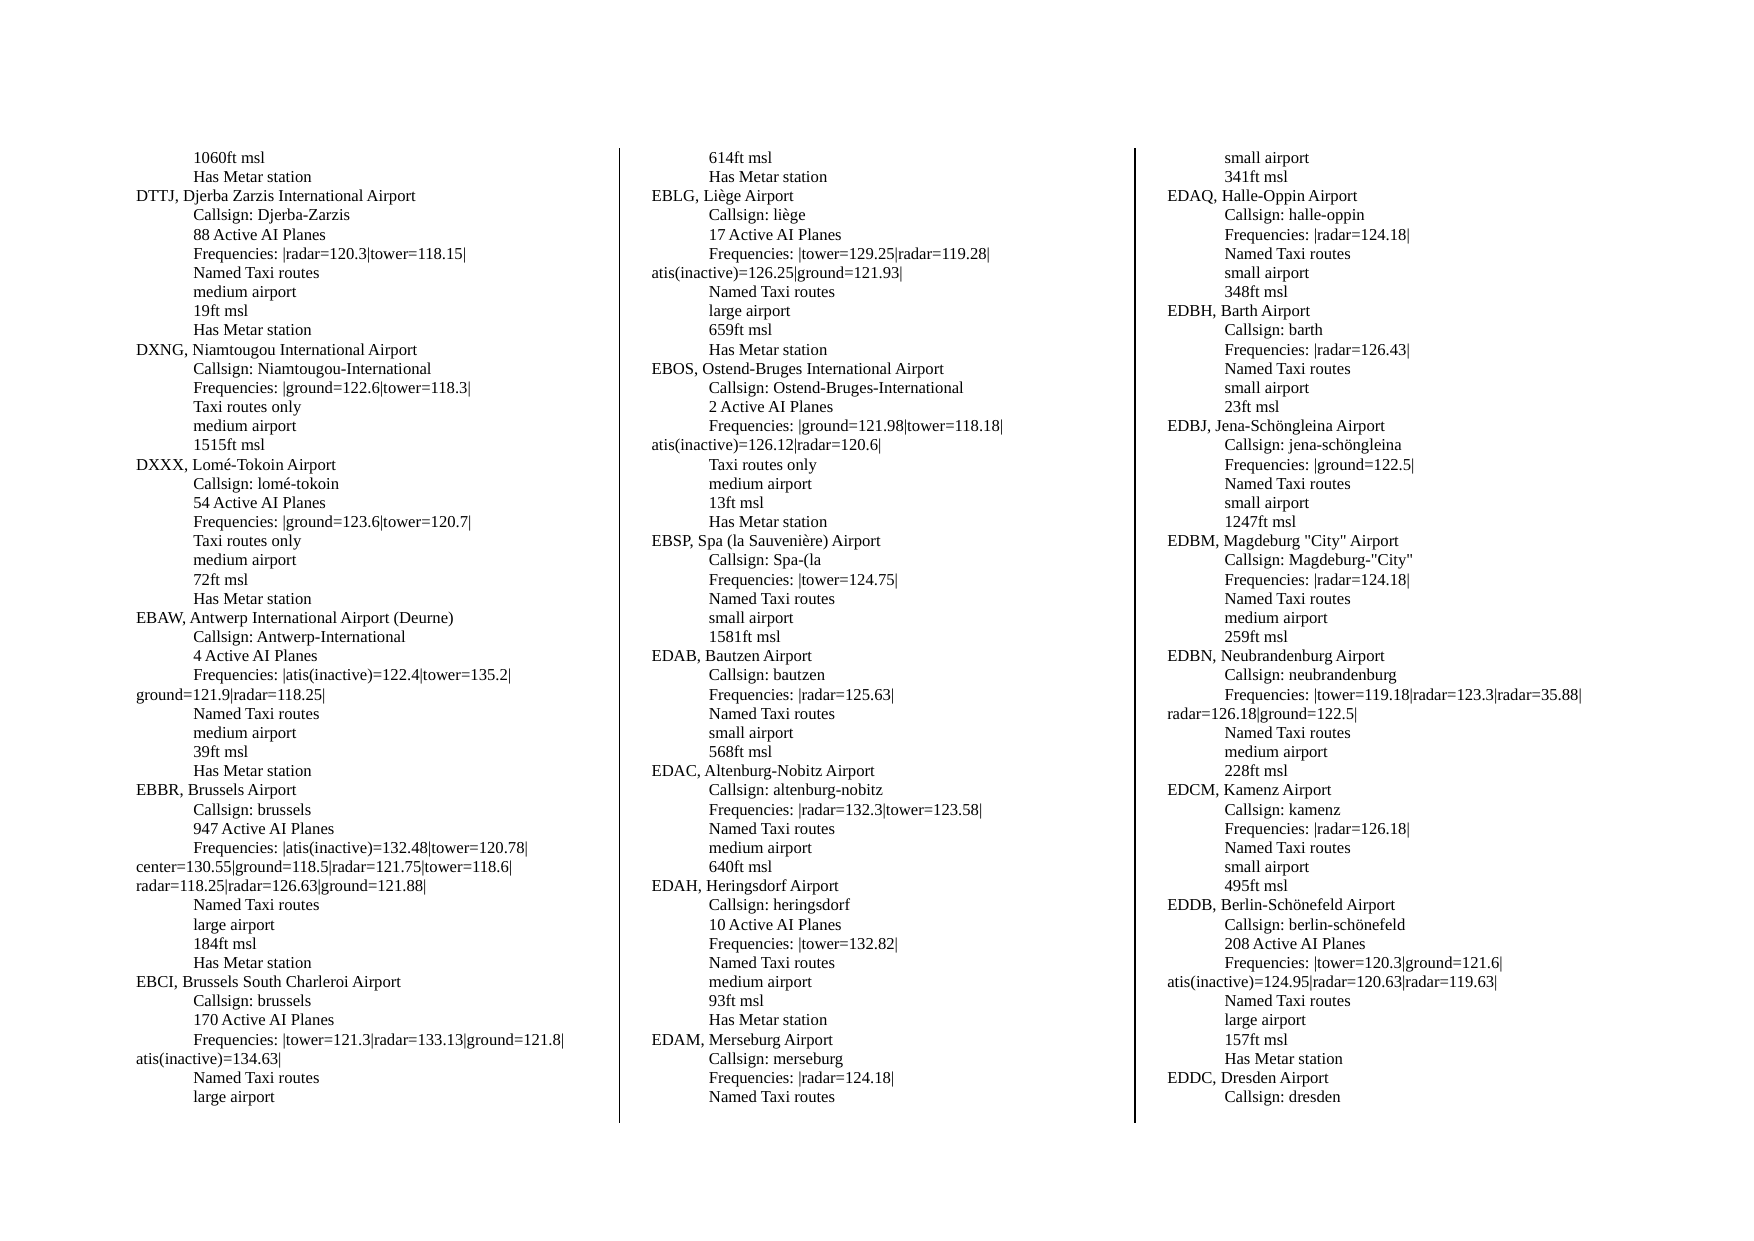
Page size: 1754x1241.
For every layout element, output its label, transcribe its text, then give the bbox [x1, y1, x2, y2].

text Taxi routes only [136, 397, 587, 416]
text 259ft msl [1167, 627, 1618, 646]
text large airport [136, 1087, 587, 1106]
text 19ft msl [136, 301, 587, 320]
text 208 Active AI Planes [1167, 933, 1618, 953]
text 495ft msl [1167, 876, 1618, 895]
text Has Metar station [136, 320, 587, 339]
text Named Taxi routes [651, 588, 1102, 608]
text Named Taxi routes [1167, 473, 1618, 493]
text 228ft msl [1167, 761, 1618, 780]
text Callsign: heringsdorf [651, 895, 1102, 914]
text Taxi routes only [651, 454, 1102, 473]
text Named Taxi routes [651, 1087, 1102, 1106]
text 93ft msl [651, 991, 1102, 1010]
text DXXX, Lomé-Tokoin Airport [136, 454, 587, 473]
text small airport [1167, 263, 1618, 282]
text medium airport [136, 282, 587, 301]
text Named Taxi routes [1167, 723, 1618, 742]
text 4 Active AI Planes [136, 646, 587, 665]
text medium airport [136, 550, 587, 569]
text 88 Active AI Planes [136, 224, 587, 243]
text 614ft msl [651, 148, 1102, 167]
text Has Metar station [651, 339, 1102, 358]
text EDAC, Altenburg-Nobitz Airport [651, 761, 1102, 780]
text medium airport [136, 416, 587, 435]
text Callsign: Spa-(la [651, 550, 1102, 569]
text Callsign: Magdeburg-"City" [1167, 550, 1618, 569]
text EDAB, Bautzen Airport [651, 646, 1102, 665]
text 1060ft msl [136, 148, 587, 167]
text Callsign: lomé-tokoin [136, 473, 587, 493]
text EBBR, Brussels Airport [136, 780, 587, 799]
text medium airport [651, 838, 1102, 857]
text 1581ft msl [651, 627, 1102, 646]
text Named Taxi routes [651, 953, 1102, 972]
text medium airport [651, 473, 1102, 493]
text EDDB, Berlin-Schönefeld Airport [1167, 895, 1618, 914]
text Callsign: berlin-schönefeld [1167, 914, 1618, 933]
text medium airport [651, 972, 1102, 991]
text 659ft msl [651, 320, 1102, 339]
text Callsign: jena-schöngleina [1167, 435, 1618, 454]
text Frequencies: |atis(inactive)=132.48|tower=120.78|center=130.55|ground=118.5|radar=121.75|tower=118.6|radar=118.25|radar=126.63|ground=121.88| [136, 838, 587, 895]
text Callsign: brussels [136, 991, 587, 1010]
text Frequencies: |tower=119.18|radar=123.3|radar=35.88|radar=126.18|ground=122.5| [1167, 684, 1618, 723]
text Callsign: barth [1167, 320, 1618, 339]
text EDBH, Barth Airport [1167, 301, 1618, 320]
text 1515ft msl [136, 435, 587, 454]
text Frequencies: |ground=121.98|tower=118.18|atis(inactive)=126.12|radar=120.6| [651, 416, 1102, 454]
text 348ft msl [1167, 282, 1618, 301]
text 2 Active AI Planes [651, 397, 1102, 416]
text Frequencies: |radar=124.18| [1167, 569, 1618, 588]
text small airport [1167, 378, 1618, 397]
text Has Metar station [136, 588, 587, 608]
text 170 Active AI Planes [136, 1010, 587, 1029]
text Frequencies: |ground=122.5| [1167, 454, 1618, 473]
text Frequencies: |radar=124.18| [651, 1068, 1102, 1087]
text Named Taxi routes [136, 703, 587, 723]
text Named Taxi routes [651, 703, 1102, 723]
text Frequencies: |radar=125.63| [651, 684, 1102, 703]
text EDAH, Heringsdorf Airport [651, 876, 1102, 895]
text Callsign: bautzen [651, 665, 1102, 684]
text Frequencies: |radar=126.43| [1167, 339, 1618, 358]
text large airport [136, 914, 587, 933]
text Callsign: Djerba-Zarzis [136, 205, 587, 224]
text Callsign: Ostend-Bruges-International [651, 378, 1102, 397]
text large airport [651, 301, 1102, 320]
text Frequencies: |tower=121.3|radar=133.13|ground=121.8|atis(inactive)=134.63| [136, 1029, 587, 1068]
text Callsign: merseburg [651, 1048, 1102, 1068]
text EDBJ, Jena-Schöngleina Airport [1167, 416, 1618, 435]
text Frequencies: |radar=124.18| [1167, 224, 1618, 243]
text small airport [651, 608, 1102, 627]
text 157ft msl [1167, 1029, 1618, 1048]
text small airport [1167, 148, 1618, 167]
text Callsign: halle-oppin [1167, 205, 1618, 224]
text Taxi routes only [136, 531, 587, 550]
text 10 Active AI Planes [651, 914, 1102, 933]
text Named Taxi routes [651, 282, 1102, 301]
text 72ft msl [136, 569, 587, 588]
text small airport [651, 723, 1102, 742]
text Named Taxi routes [1167, 243, 1618, 263]
text Frequencies: |tower=132.82| [651, 933, 1102, 953]
text Has Metar station [651, 1010, 1102, 1029]
text small airport [1167, 493, 1618, 512]
text 184ft msl [136, 933, 587, 953]
text Callsign: liège [651, 205, 1102, 224]
text 39ft msl [136, 742, 587, 761]
text EDBN, Neubrandenburg Airport [1167, 646, 1618, 665]
text Frequencies: |tower=124.75| [651, 569, 1102, 588]
text EDDC, Dresden Airport [1167, 1068, 1618, 1087]
text 1247ft msl [1167, 512, 1618, 531]
text Frequencies: |atis(inactive)=122.4|tower=135.2|ground=121.9|radar=118.25| [136, 665, 587, 703]
text 640ft msl [651, 857, 1102, 876]
text medium airport [1167, 608, 1618, 627]
text Frequencies: |tower=129.25|radar=119.28|atis(inactive)=126.25|ground=121.93| [651, 243, 1102, 282]
text Frequencies: |radar=120.3|tower=118.15| [136, 243, 587, 263]
text EDCM, Kamenz Airport [1167, 780, 1618, 799]
text EBLG, Liège Airport [651, 186, 1102, 205]
text 568ft msl [651, 742, 1102, 761]
text Named Taxi routes [136, 1068, 587, 1087]
text Named Taxi routes [1167, 588, 1618, 608]
text EDBM, Magdeburg "City" Airport [1167, 531, 1618, 550]
text EDAM, Merseburg Airport [651, 1029, 1102, 1048]
text Has Metar station [651, 512, 1102, 531]
text Named Taxi routes [1167, 838, 1618, 857]
text Frequencies: |radar=126.18| [1167, 818, 1618, 838]
text DXNG, Niamtougou International Airport [136, 339, 587, 358]
text 23ft msl [1167, 397, 1618, 416]
text Callsign: neubrandenburg [1167, 665, 1618, 684]
text Named Taxi routes [1167, 358, 1618, 378]
text Named Taxi routes [136, 895, 587, 914]
text Has Metar station [136, 761, 587, 780]
text DTTJ, Djerba Zarzis International Airport [136, 186, 587, 205]
text 13ft msl [651, 493, 1102, 512]
text Frequencies: |tower=120.3|ground=121.6|atis(inactive)=124.95|radar=120.63|radar=119.63| [1167, 953, 1618, 991]
text EBAW, Antwerp International Airport (Deurne) [136, 608, 587, 627]
text Callsign: kamenz [1167, 799, 1618, 818]
text EBCI, Brussels South Charleroi Airport [136, 972, 587, 991]
text Has Metar station [136, 167, 587, 186]
text Named Taxi routes [136, 263, 587, 282]
text 54 Active AI Planes [136, 493, 587, 512]
text Has Metar station [1167, 1048, 1618, 1068]
text Frequencies: |ground=123.6|tower=120.7| [136, 512, 587, 531]
text EBOS, Ostend-Bruges International Airport [651, 358, 1102, 378]
text Callsign: Antwerp-International [136, 627, 587, 646]
text EDAQ, Halle-Oppin Airport [1167, 186, 1618, 205]
text Frequencies: |radar=132.3|tower=123.58| [651, 799, 1102, 818]
text Callsign: brussels [136, 799, 587, 818]
text Callsign: altenburg-nobitz [651, 780, 1102, 799]
text Callsign: dresden [1167, 1087, 1618, 1106]
text large airport [1167, 1010, 1618, 1029]
text Has Metar station [651, 167, 1102, 186]
text Has Metar station [136, 953, 587, 972]
text EBSP, Spa (la Sauvenière) Airport [651, 531, 1102, 550]
text 341ft msl [1167, 167, 1618, 186]
text Named Taxi routes [1167, 991, 1618, 1010]
text medium airport [1167, 742, 1618, 761]
text Callsign: Niamtougou-International [136, 358, 587, 378]
text small airport [1167, 857, 1618, 876]
text 17 Active AI Planes [651, 224, 1102, 243]
text medium airport [136, 723, 587, 742]
text Named Taxi routes [651, 818, 1102, 838]
text 947 Active AI Planes [136, 818, 587, 838]
text Frequencies: |ground=122.6|tower=118.3| [136, 378, 587, 397]
